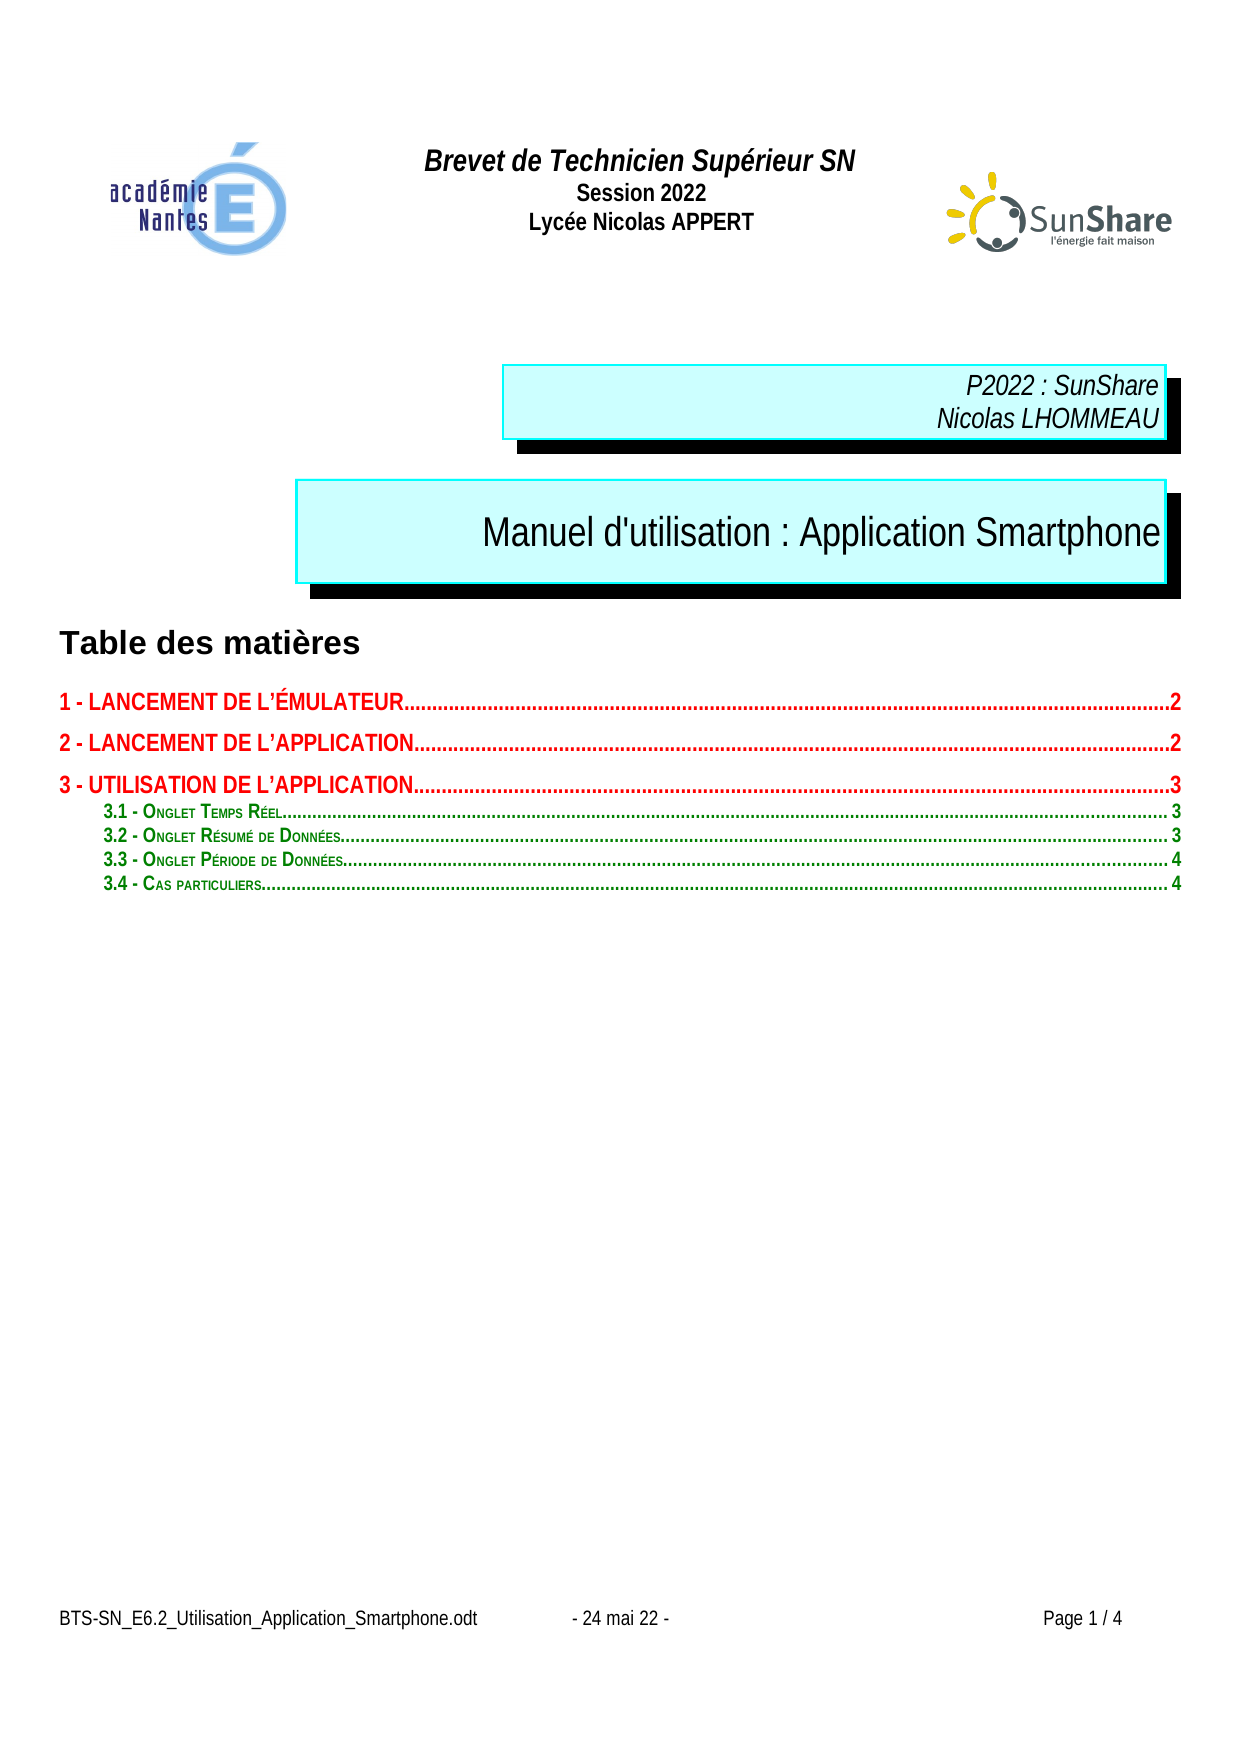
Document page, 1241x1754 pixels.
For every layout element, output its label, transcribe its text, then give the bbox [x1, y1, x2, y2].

text 3.2 - Onglet Résumé de Données 3 [103, 822, 1181, 846]
text P2022 : SunShare [504, 366, 1164, 397]
text 1 - Lancement de l’émulateur 2 [59, 687, 1181, 716]
text 3 - Utilisation de l’application 3 [59, 769, 1181, 798]
text 3.3 - Onglet Période de Données 4 [103, 846, 1181, 870]
text Manuel d'utilisation : Application Smartphone [298, 502, 1164, 550]
picture [110, 142, 287, 256]
subtitle Table des matières [59, 624, 1181, 662]
picture [944, 172, 1182, 254]
text 3.4 - Cas particuliers 4 [103, 870, 1181, 894]
text 2 - Lancement de l’application 2 [59, 728, 1181, 757]
text 3.1 - Onglet Temps Réel 3 [103, 798, 1181, 822]
text Nicolas LHOMMEAU [504, 397, 1164, 438]
